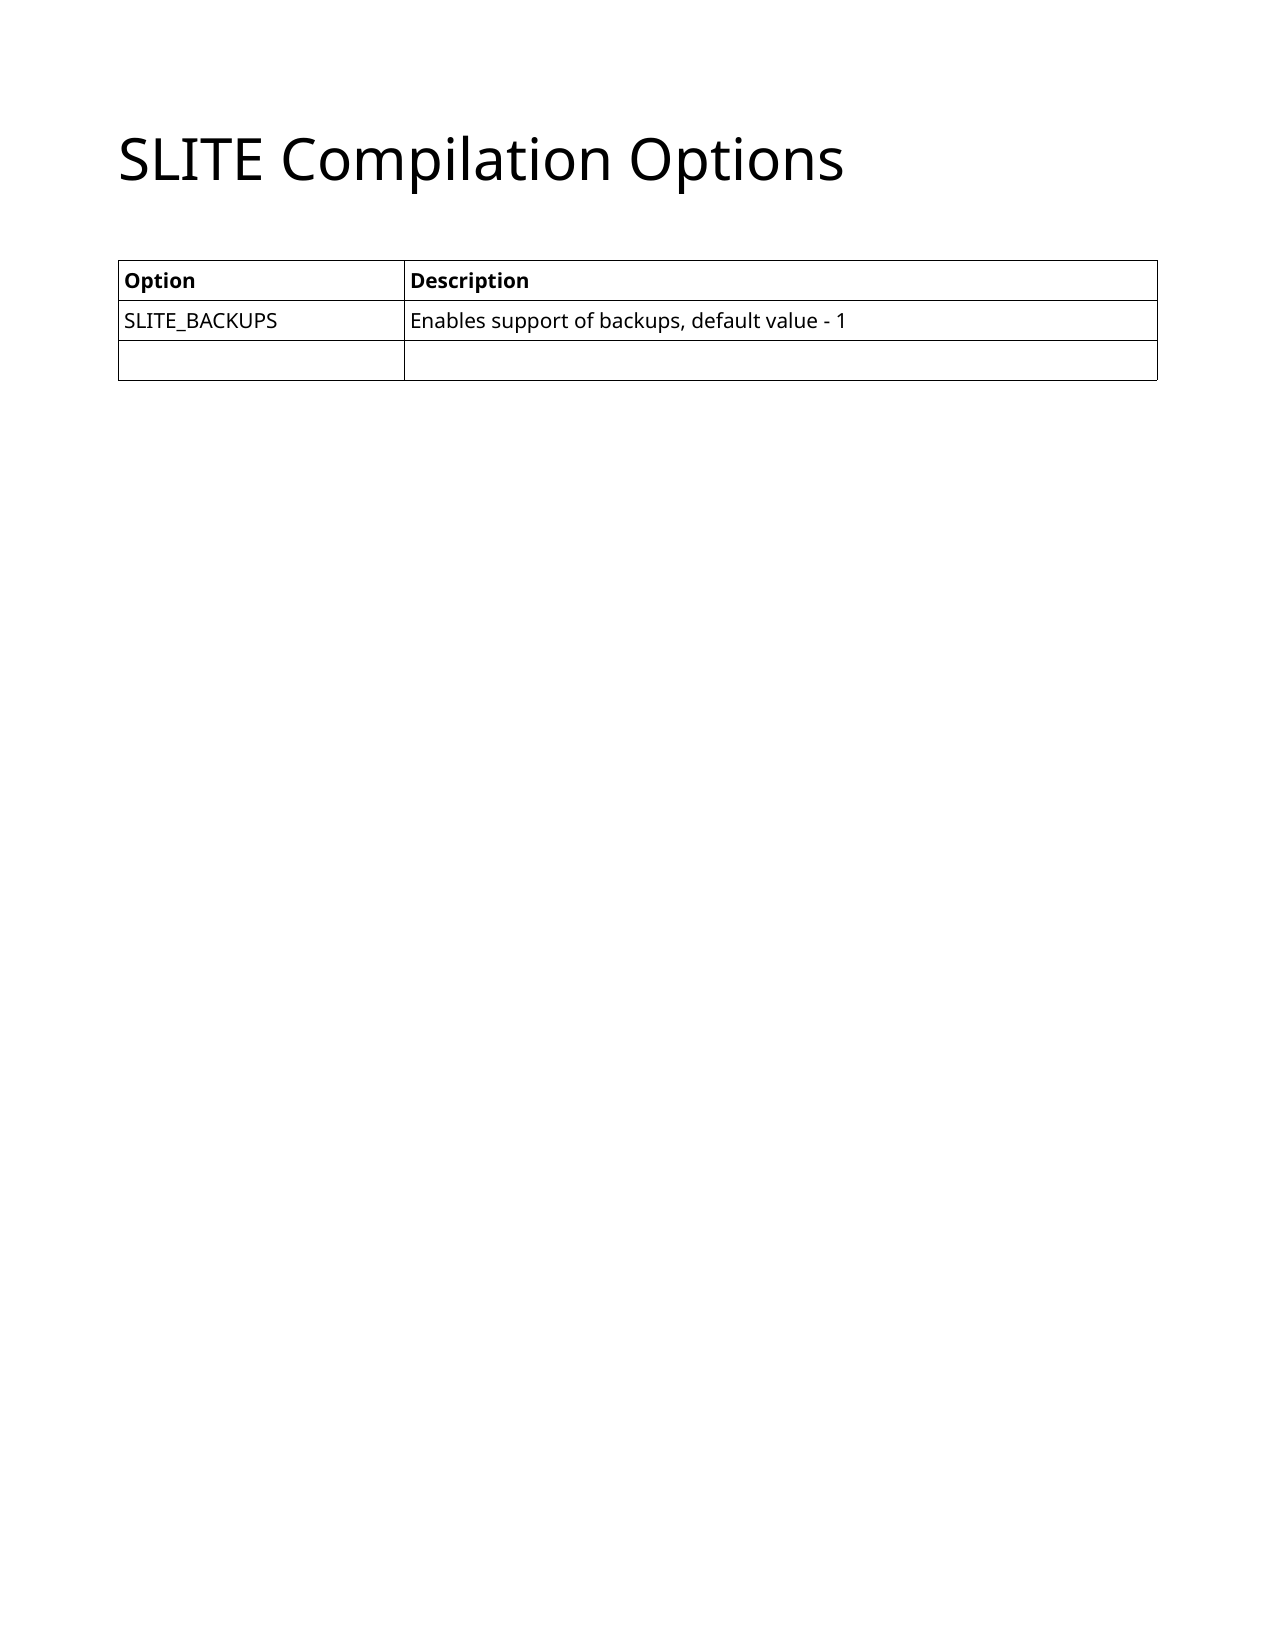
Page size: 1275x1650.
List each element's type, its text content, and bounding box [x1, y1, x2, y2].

table_cell SLITE_BACKUPS [119, 301, 404, 340]
table_cell [119, 341, 404, 380]
table_cell Enables support of backups, default value - 1 [405, 301, 1157, 340]
table_cell [405, 341, 1157, 380]
table_header Description [405, 261, 1157, 300]
text SLITE Compilation Options [118, 118, 1157, 198]
table_header Option [119, 261, 404, 300]
